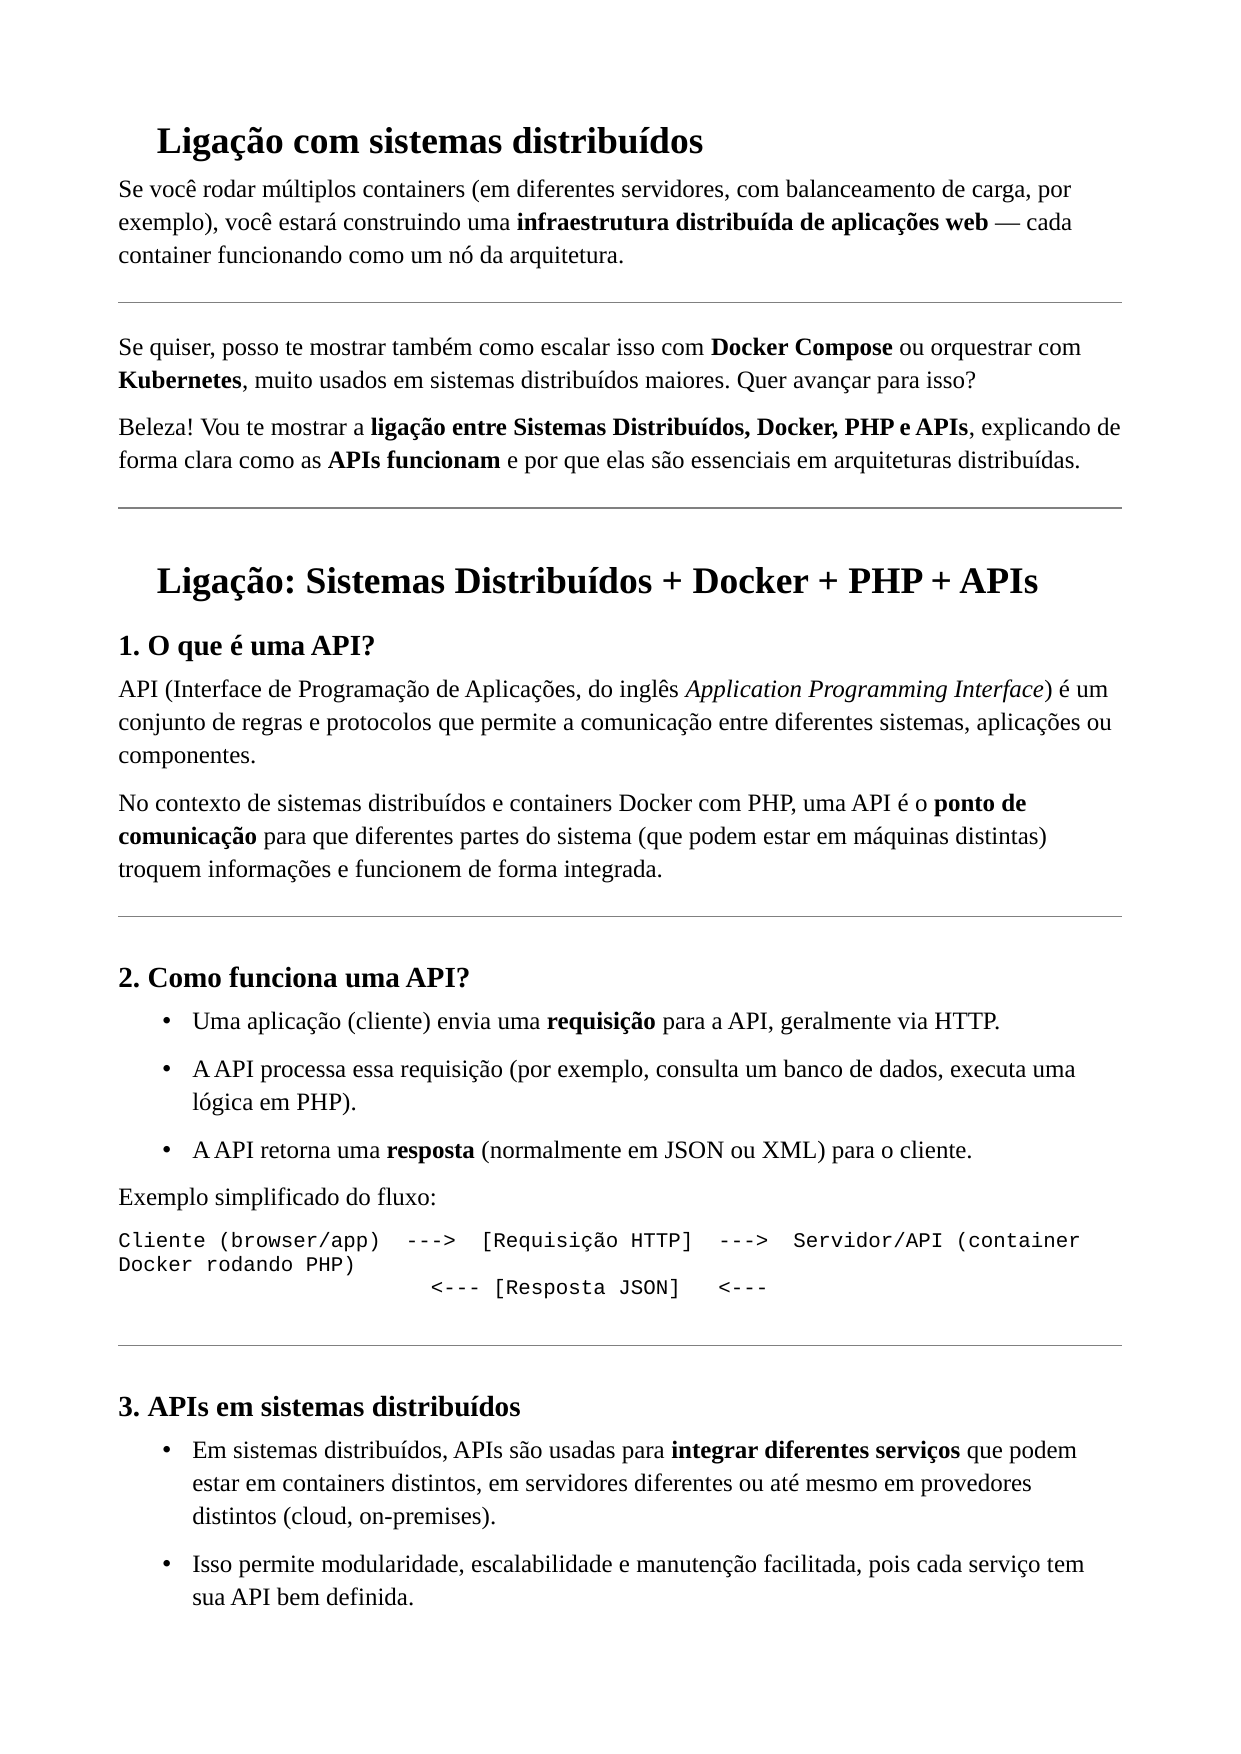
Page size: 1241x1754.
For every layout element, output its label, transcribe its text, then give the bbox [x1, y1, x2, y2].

list Em sistemas distribuídos, APIs são usadas para integrar diferentes serviços que podem estar em containers distintos, em servidores diferentes ou até mesmo em provedores distintos (cloud, on-premises). [162, 1435, 1122, 1530]
subtitle 3. APIs em sistemas distribuídos [118, 1389, 1122, 1423]
list Uma aplicação (cliente) envia uma requisição para a API, geralmente via HTTP. [162, 1006, 1122, 1035]
text Cliente (browser/app) ---> [Requisição HTTP] ---> Servidor/API (container Docker rodando PHP) [118, 1230, 1122, 1277]
text <--- [Resposta JSON] <--- [118, 1277, 1122, 1301]
text No contexto de sistemas distribuídos e containers Docker com PHP, uma API é o ponto de comunicação para que diferentes partes do sistema (que podem estar em máquinas distintas) troquem informações e funcionem de forma integrada. [118, 788, 1122, 883]
subtitle 1. O que é uma API? [118, 628, 1122, 662]
text API (Interface de Programação de Aplicações, do inglês Application Programming Interface) é um conjunto de regras e protocolos que permite a comunicação entre diferentes sistemas, aplicações ou componentes. [118, 674, 1122, 769]
subtitle 🌐 Ligação com sistemas distribuídos [118, 118, 1122, 161]
text Beleza! Vou te mostrar a ligação entre Sistemas Distribuídos, Docker, PHP e APIs, explicando de forma clara como as APIs funcionam e por que elas são essenciais em arquiteturas distribuídas. [118, 412, 1122, 474]
list A API processa essa requisição (por exemplo, consulta um banco de dados, executa uma lógica em PHP). [162, 1054, 1122, 1116]
list Isso permite modularidade, escalabilidade e manutenção facilitada, pois cada serviço tem sua API bem definida. [162, 1549, 1122, 1611]
list A API retorna uma resposta (normalmente em JSON ou XML) para o cliente. [162, 1135, 1122, 1163]
text Exemplo simplificado do fluxo: [118, 1182, 1122, 1211]
text Se quiser, posso te mostrar também como escalar isso com Docker Compose ou orquestrar com Kubernetes, muito usados em sistemas distribuídos maiores. Quer avançar para isso? [118, 332, 1122, 393]
subtitle 🔗 Ligação: Sistemas Distribuídos + Docker + PHP + APIs [118, 558, 1122, 601]
subtitle 2. Como funciona uma API? [118, 960, 1122, 994]
text Se você rodar múltiplos containers (em diferentes servidores, com balanceamento de carga, por exemplo), você estará construindo uma infraestrutura distribuída de aplicações web — cada container funcionando como um nó da arquitetura. [118, 174, 1122, 268]
